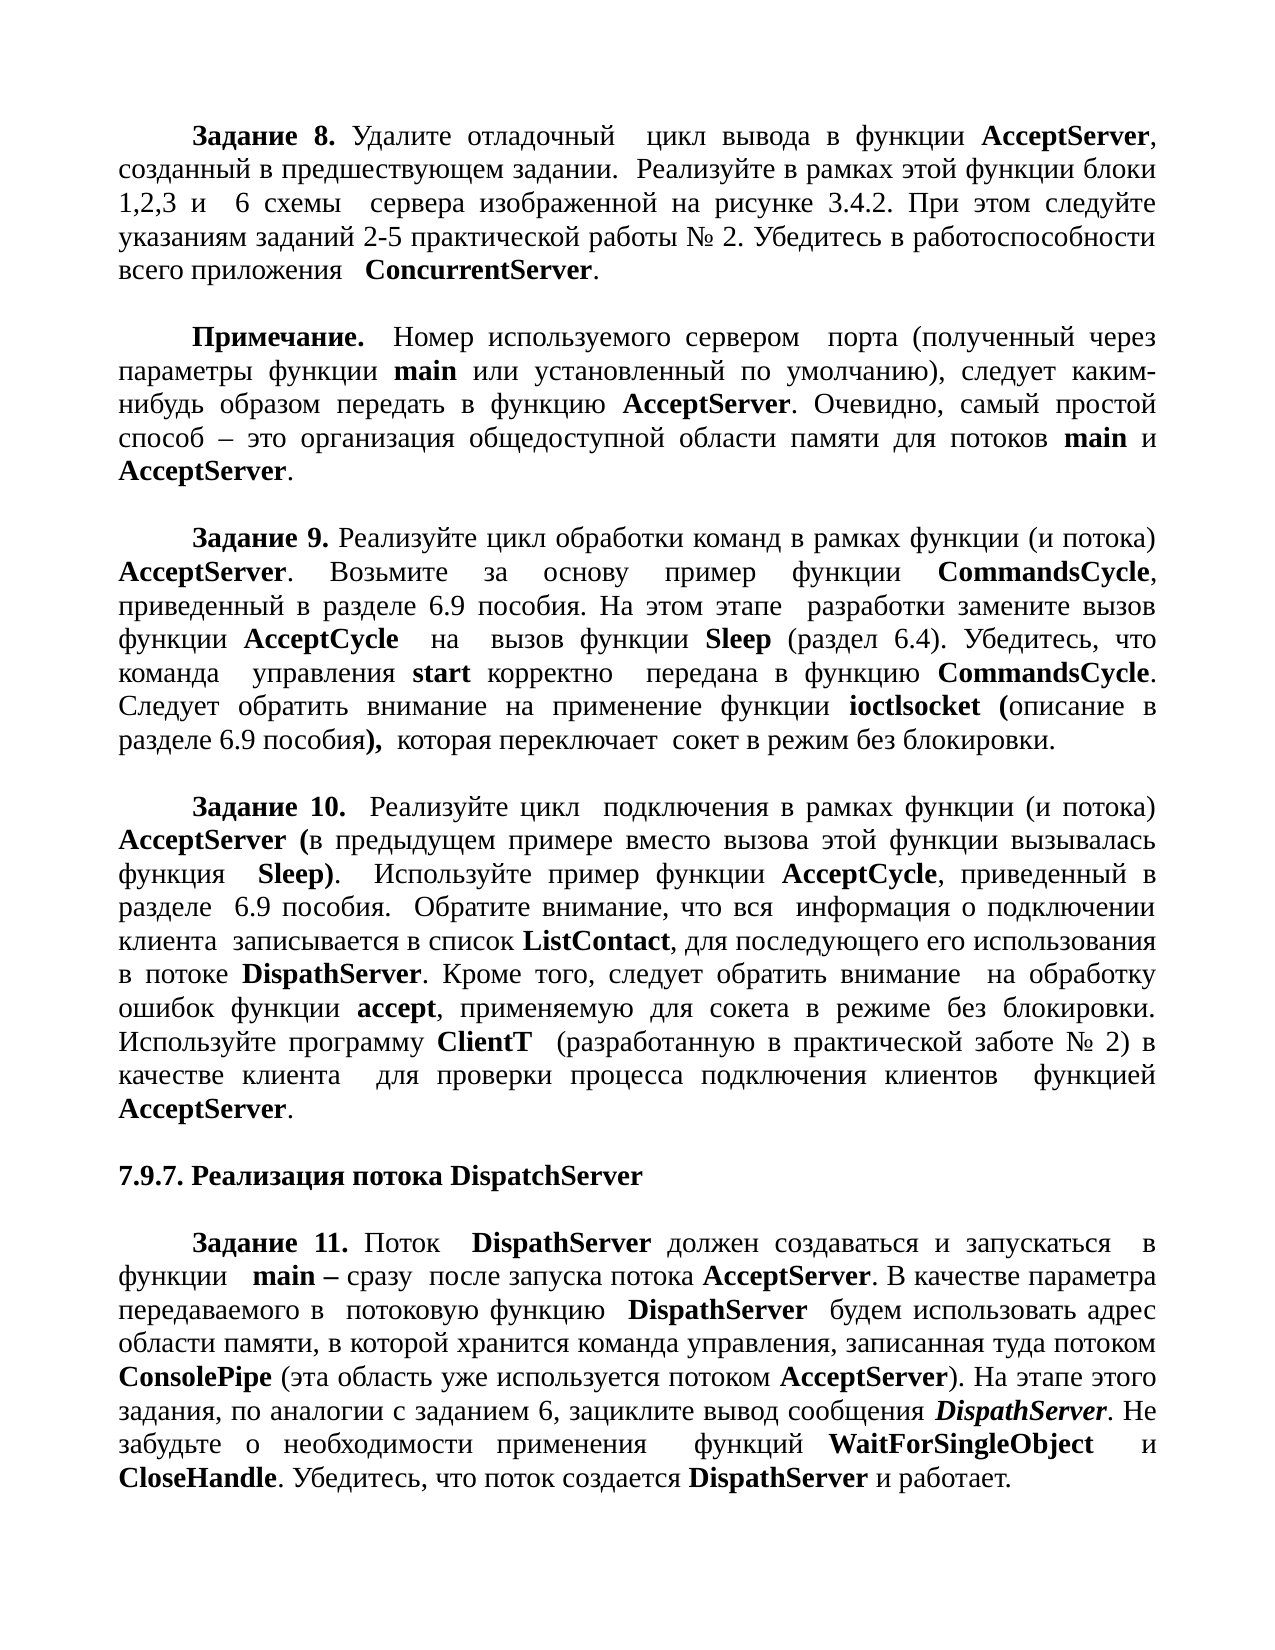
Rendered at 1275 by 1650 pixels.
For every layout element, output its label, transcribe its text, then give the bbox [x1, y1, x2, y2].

text 7.9.7. Реализация потока DispatchServer [118, 1158, 1157, 1191]
text Задание 11. Поток DispathServer должен создаваться и запускаться в функции main – сразу после запуска потока AcceptServer. В качестве параметра передаваемого в потоковую функцию DispathServer будем использовать адрес области памяти, в которой хранится команда управления, записанная туда потоком ConsolePipe (эта область уже используется потоком AcceptServer). На этапе этого задания, по аналогии с заданием 6, зациклите вывод сообщения DispathServer. Не забудьте о необходимости применения функций WaitForSingleObject и CloseHandle. Убедитесь, что поток создается DispathServer и работает. [118, 1225, 1157, 1493]
text Задание 8. Удалите отладочный цикл вывода в функции AcceptServer, созданный в предшествующем задании. Реализуйте в рамках этой функции блоки 1,2,3 и 6 схемы сервера изображенной на рисунке 3.4.2. При этом следуйте указаниям заданий 2-5 практической работы № 2. Убедитесь в работоспособности всего приложения ConcurrentServer. [118, 118, 1157, 286]
text Задание 10. Реализуйте цикл подключения в рамках функции (и потока) AcceptServer (в предыдущем примере вместо вызова этой функции вызывалась функция Sleep). Используйте пример функции AcceptCycle, приведенный в разделе 6.9 пособия. Обратите внимание, что вся информация о подключении клиента записывается в список ListContact, для последующего его использования в потоке DispathServer. Кроме того, следует обратить внимание на обработку ошибок функции accept, применяемую для сокета в режиме без блокировки. Используйте программу ClientT (разработанную в практической заботе № 2) в качестве клиента для проверки процесса подключения клиентов функцией AcceptServer. [118, 789, 1157, 1124]
text Задание 9. Реализуйте цикл обработки команд в рамках функции (и потока) AcceptServer. Возьмите за основу пример функции CommandsCycle, приведенный в разделе 6.9 пособия. На этом этапе разработки замените вызов функции AcceptCycle на вызов функции Sleep (раздел 6.4). Убедитесь, что команда управления start корректно передана в функцию CommandsCycle. Следует обратить внимание на применение функции ioctlsocket (описание в разделе 6.9 пособия), которая переключает сокет в режим без блокировки. [118, 521, 1157, 755]
text Примечание. Номер используемого сервером порта (полученный через параметры функции main или установленный по умолчанию), следует каким-нибудь образом передать в функцию AcceptServer. Очевидно, самый простой способ – это организация общедоступной области памяти для потоков main и AcceptServer. [118, 319, 1157, 487]
